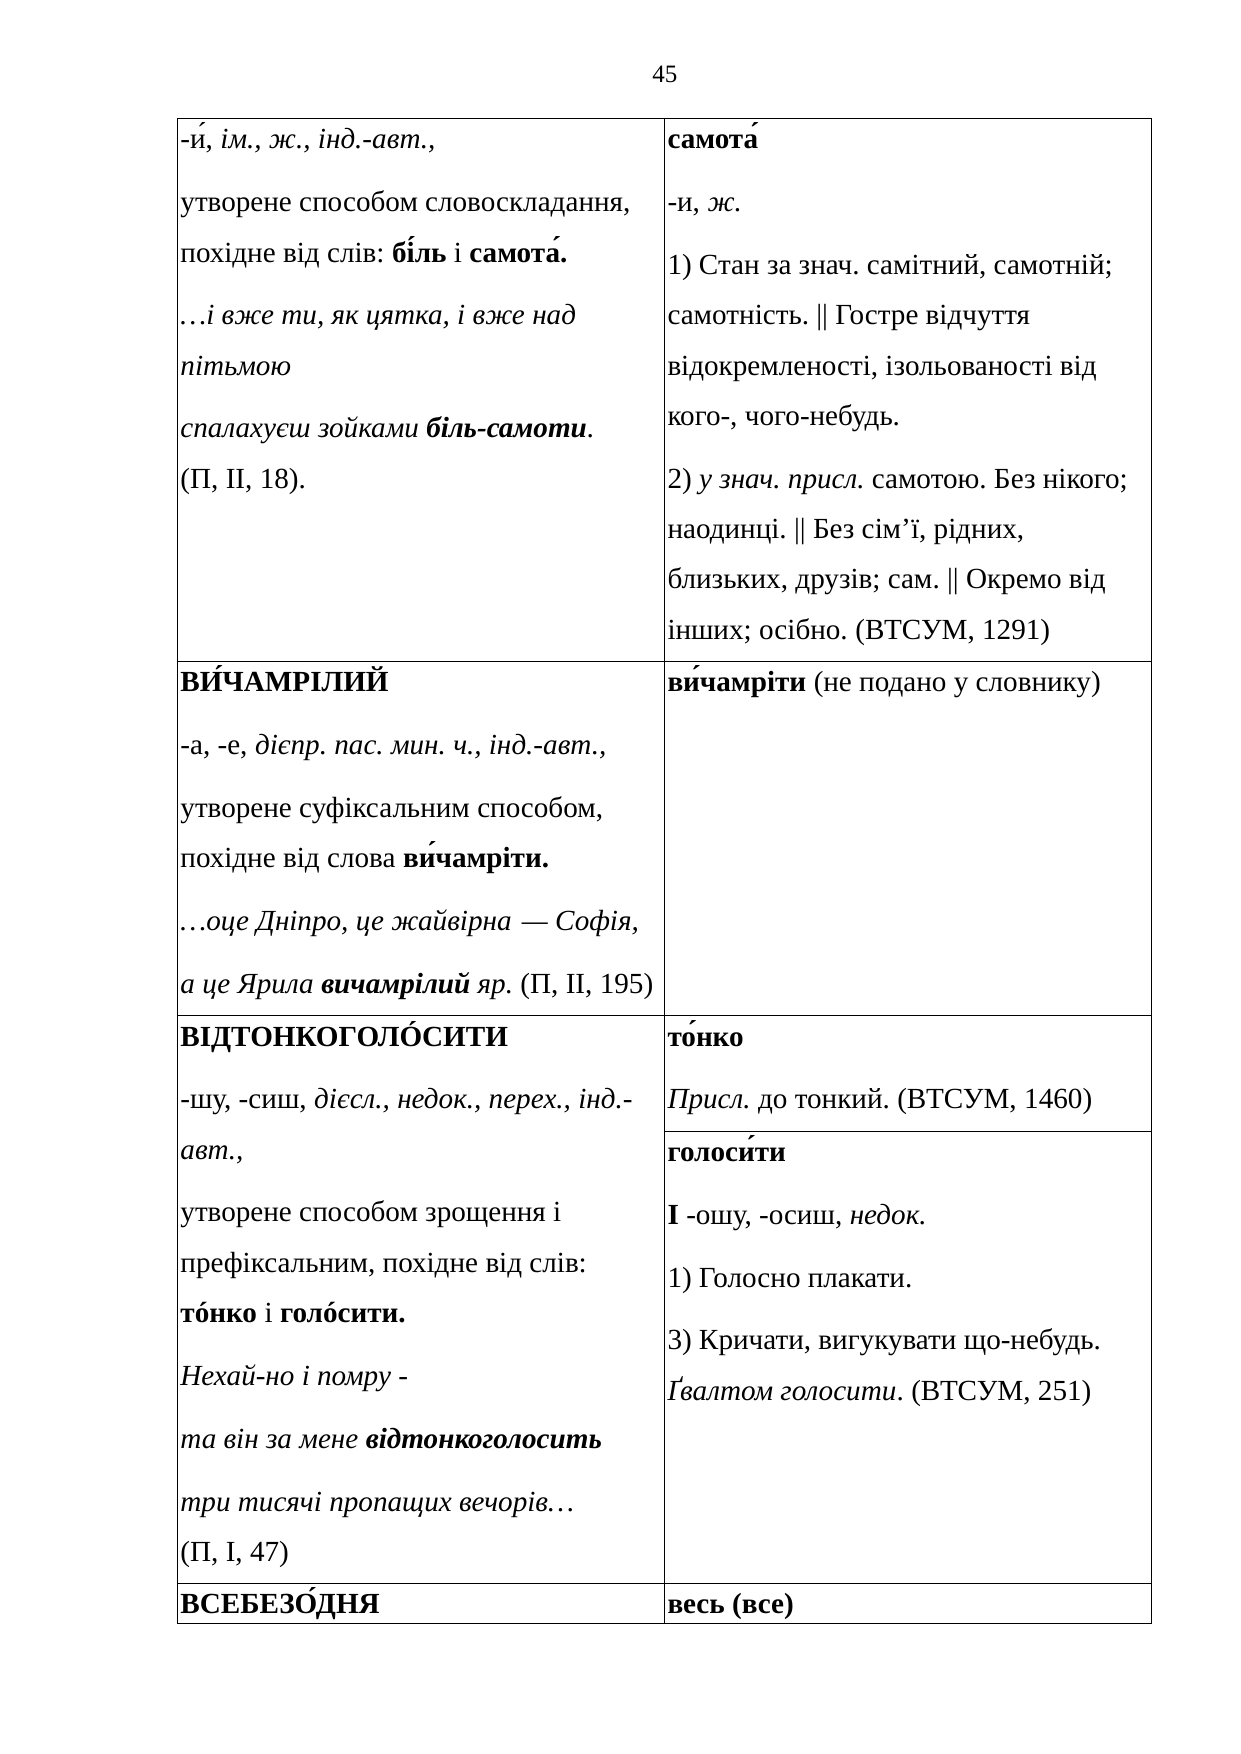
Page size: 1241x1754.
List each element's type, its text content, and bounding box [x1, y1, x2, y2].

table_cell голоси́ти I -ошу, -осиш, недок. 1) Голосно плакати. 3) Кричати, вигукувати що-небудь. Ґвалтом голосити. (ВТСУМ, 251) [665, 1132, 1151, 1583]
table_cell самота́ -и, ж. 1) Стан за знач. самітний, самотній; самотність. || Гостре відчуття відокремленості, ізольованості від кого-, чого-небудь. 2) у знач. присл. самотою. Без нікого; наодинці. || Без сім’ї, рідних, близьких, друзів; сам. || Окремо від інших; осібно. (ВТСУМ, 1291) [665, 119, 1151, 661]
table_cell -и́, ім., ж., інд.-авт., утворене способом словоскладання, похідне від слів: бі́ль і самота́. …і вже ти, як цятка, і вже над пітьмою спалахуєш зойками біль-самоти. (П, ІІ, 18). [178, 119, 664, 661]
table_cell ВІДТОНКОГОЛÓСИТИ -шу, -сиш, дієсл., недок., перех., інд.-авт., утворене способом зрощення і префіксальним, похідне від слів: тóнко і голóсити. Нехай-но і помру - та він за мене відтонкоголосить три тисячі пропащих вечорів… (П, І, 47) [178, 1016, 664, 1583]
table_cell ВИ́ЧАМРІЛИЙ -а, -е, дієпр. пас. мин. ч., інд.-авт., утворене суфіксальним способом, похідне від слова ви́чамріти. …оце Дніпро, це жайвірна — Софія, а це Ярила вичамрілий яр. (П, ІІ, 195) [178, 662, 664, 1015]
table_cell весь (все) [665, 1584, 1151, 1623]
table_cell ви́чамріти (не подано у словнику) [665, 662, 1151, 1015]
table_cell то́нко Присл. до тонкий. (ВТСУМ, 1460) [665, 1016, 1151, 1131]
table_cell ВСЕБЕЗО́ДНЯ [178, 1584, 664, 1623]
